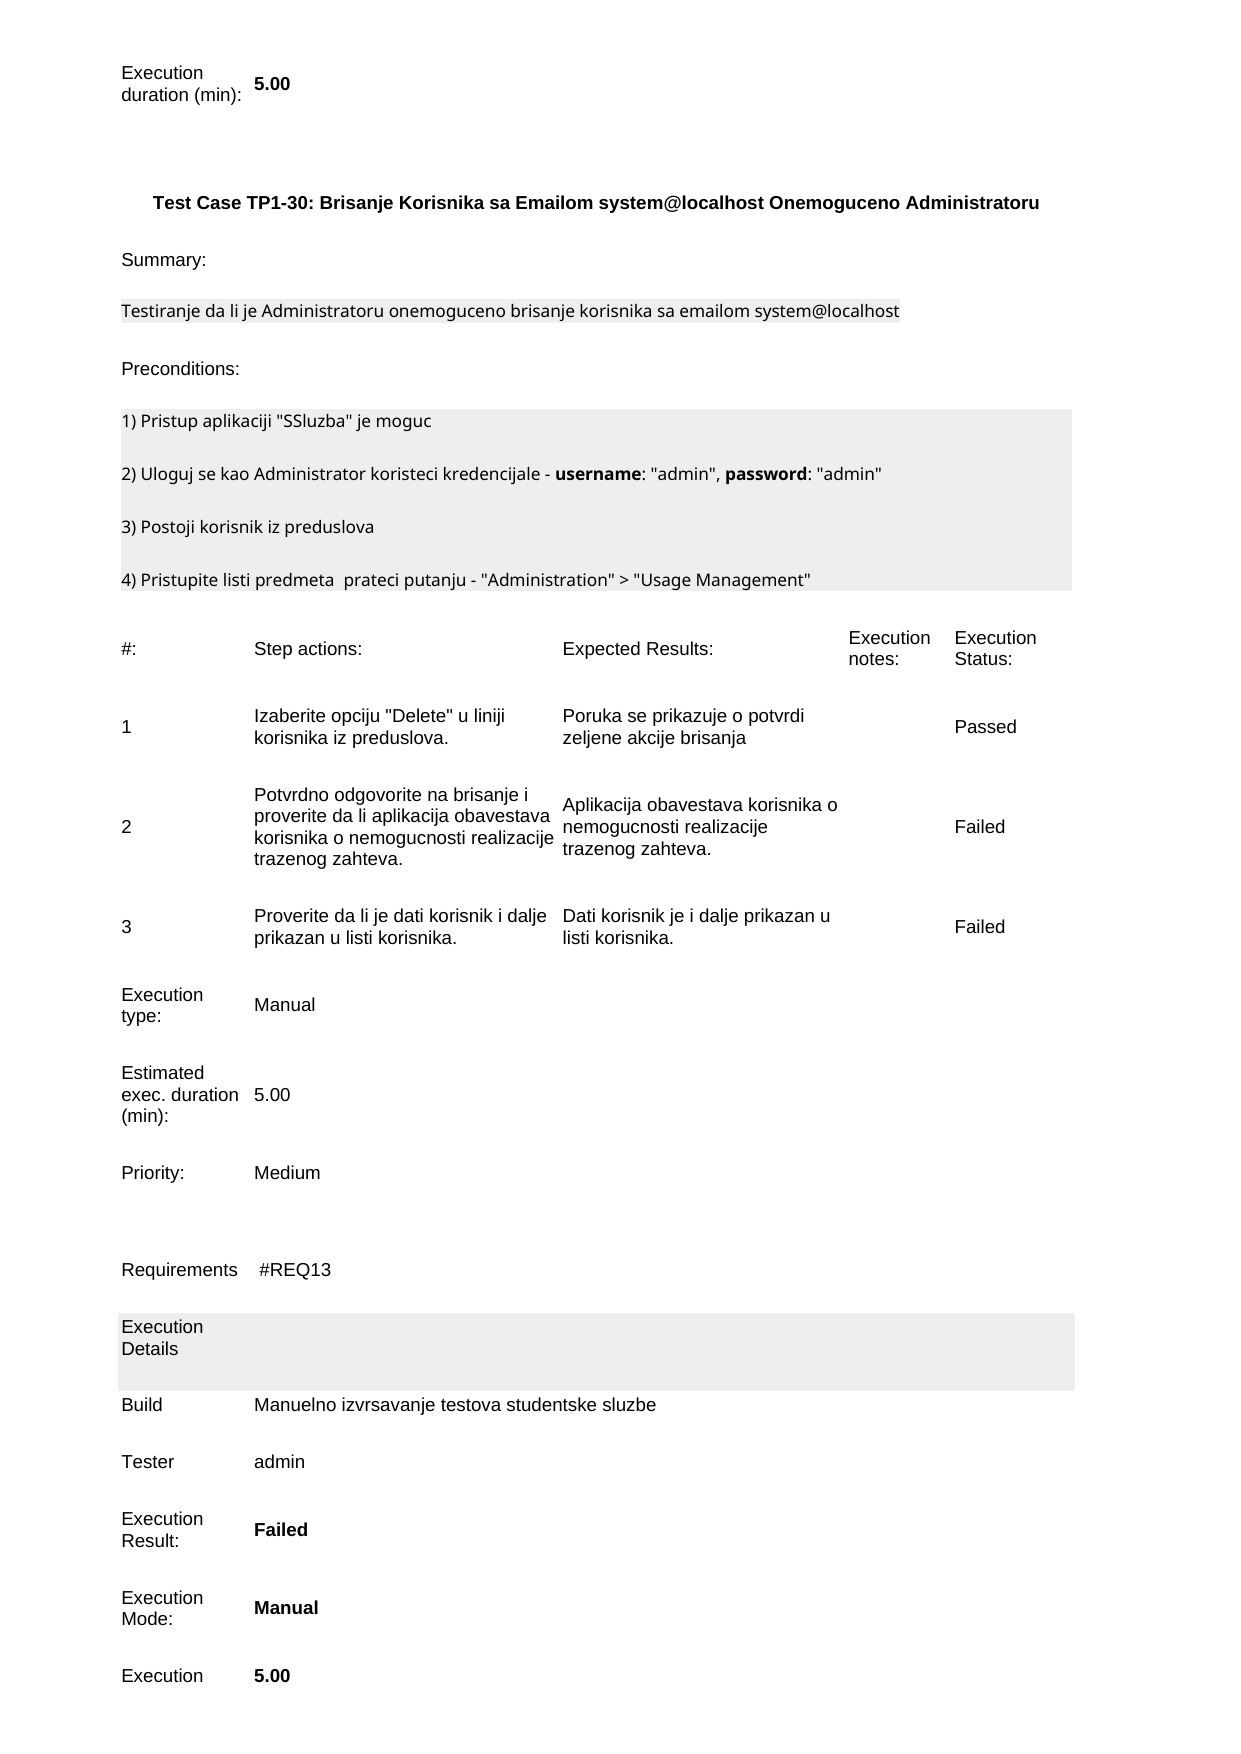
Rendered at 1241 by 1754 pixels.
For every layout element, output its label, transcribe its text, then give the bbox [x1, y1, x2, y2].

table_cell Failed [951, 781, 1058, 902]
table_cell [845, 781, 951, 902]
table_cell Execution [118, 1662, 251, 1689]
table_cell Failed [251, 1505, 1075, 1583]
table_cell Execution notes: [845, 624, 951, 702]
table_cell Execution Details [118, 1313, 251, 1391]
table_cell admin [251, 1448, 1075, 1505]
table_cell Summary: Testiranje da li je Administratoru onemoguceno brisanje korisnika sa emailom system@localhost [118, 245, 1075, 355]
table_cell #: [118, 624, 251, 702]
table_cell Potvrdno odgovorite na brisanje i proverite da li aplikacija obavestava korisnika o nemogucnosti realizacije trazenog zahteva. [251, 781, 559, 902]
table_cell 2 [118, 781, 251, 902]
table_cell Expected Results: [560, 624, 845, 702]
table_cell 3 [118, 902, 251, 981]
table_cell [1059, 902, 1075, 981]
table_cell [1059, 624, 1075, 702]
table_cell Failed [951, 902, 1058, 981]
table_cell Poruka se prikazuje o potvrdi zeljene akcije brisanja [560, 702, 845, 781]
table_cell Estimated exec. duration (min): [118, 1059, 251, 1159]
table_cell Tester [118, 1448, 251, 1505]
table_cell Execution duration (min): [118, 59, 251, 137]
table_cell Izaberite opciju "Delete" u liniji korisnika iz preduslova. [251, 702, 559, 781]
table_cell Aplikacija obavestava korisnika o nemogucnosti realizacije trazenog zahteva. [560, 781, 845, 902]
table_cell Preconditions: 1) Pristup aplikaciji "SSluzba" je moguc 2) Uloguj se kao Administrator koristeci kredencijale - username: "admin", password: "admin" 3) Postoji korisnik iz preduslova 4) Pristupite listi predmeta prateci putanju - "Administration" > "Usage Management" [118, 355, 1075, 624]
table_cell 1 [118, 702, 251, 781]
table_cell [845, 902, 951, 981]
table_cell 5.00 [251, 1662, 1075, 1689]
table_cell Dati korisnik je i dalje prikazan u listi korisnika. [560, 902, 845, 981]
table_cell Execution Mode: [118, 1584, 251, 1662]
table_cell Manual [251, 981, 1075, 1059]
table_cell Passed [951, 702, 1058, 781]
table_cell Requirements [118, 1256, 251, 1313]
table_cell Execution Result: [118, 1505, 251, 1583]
table_cell 5.00 [251, 59, 1075, 137]
table_cell Manuelno izvrsavanje testova studentske sluzbe [251, 1391, 1075, 1448]
table_cell [251, 1313, 1075, 1391]
table_cell [1059, 702, 1075, 781]
table_cell [118, 1216, 1075, 1256]
table_cell #REQ13 [251, 1256, 1075, 1313]
table_cell Build [118, 1391, 251, 1448]
table_cell Manual [251, 1584, 1075, 1662]
table_cell 5.00 [251, 1059, 1075, 1159]
table_cell Execution type: [118, 981, 251, 1059]
table_cell [1059, 781, 1075, 902]
table_cell Execution Status: [951, 624, 1058, 702]
table_cell [845, 702, 951, 781]
table_cell Medium [251, 1159, 1075, 1216]
table_cell Proverite da li je dati korisnik i dalje prikazan u listi korisnika. [251, 902, 559, 981]
table_cell Step actions: [251, 624, 559, 702]
table_cell Priority: [118, 1159, 251, 1216]
table_header Test Case TP1-30: Brisanje Korisnika sa Emailom system@localhost Onemoguceno Administratoru [118, 189, 1075, 245]
